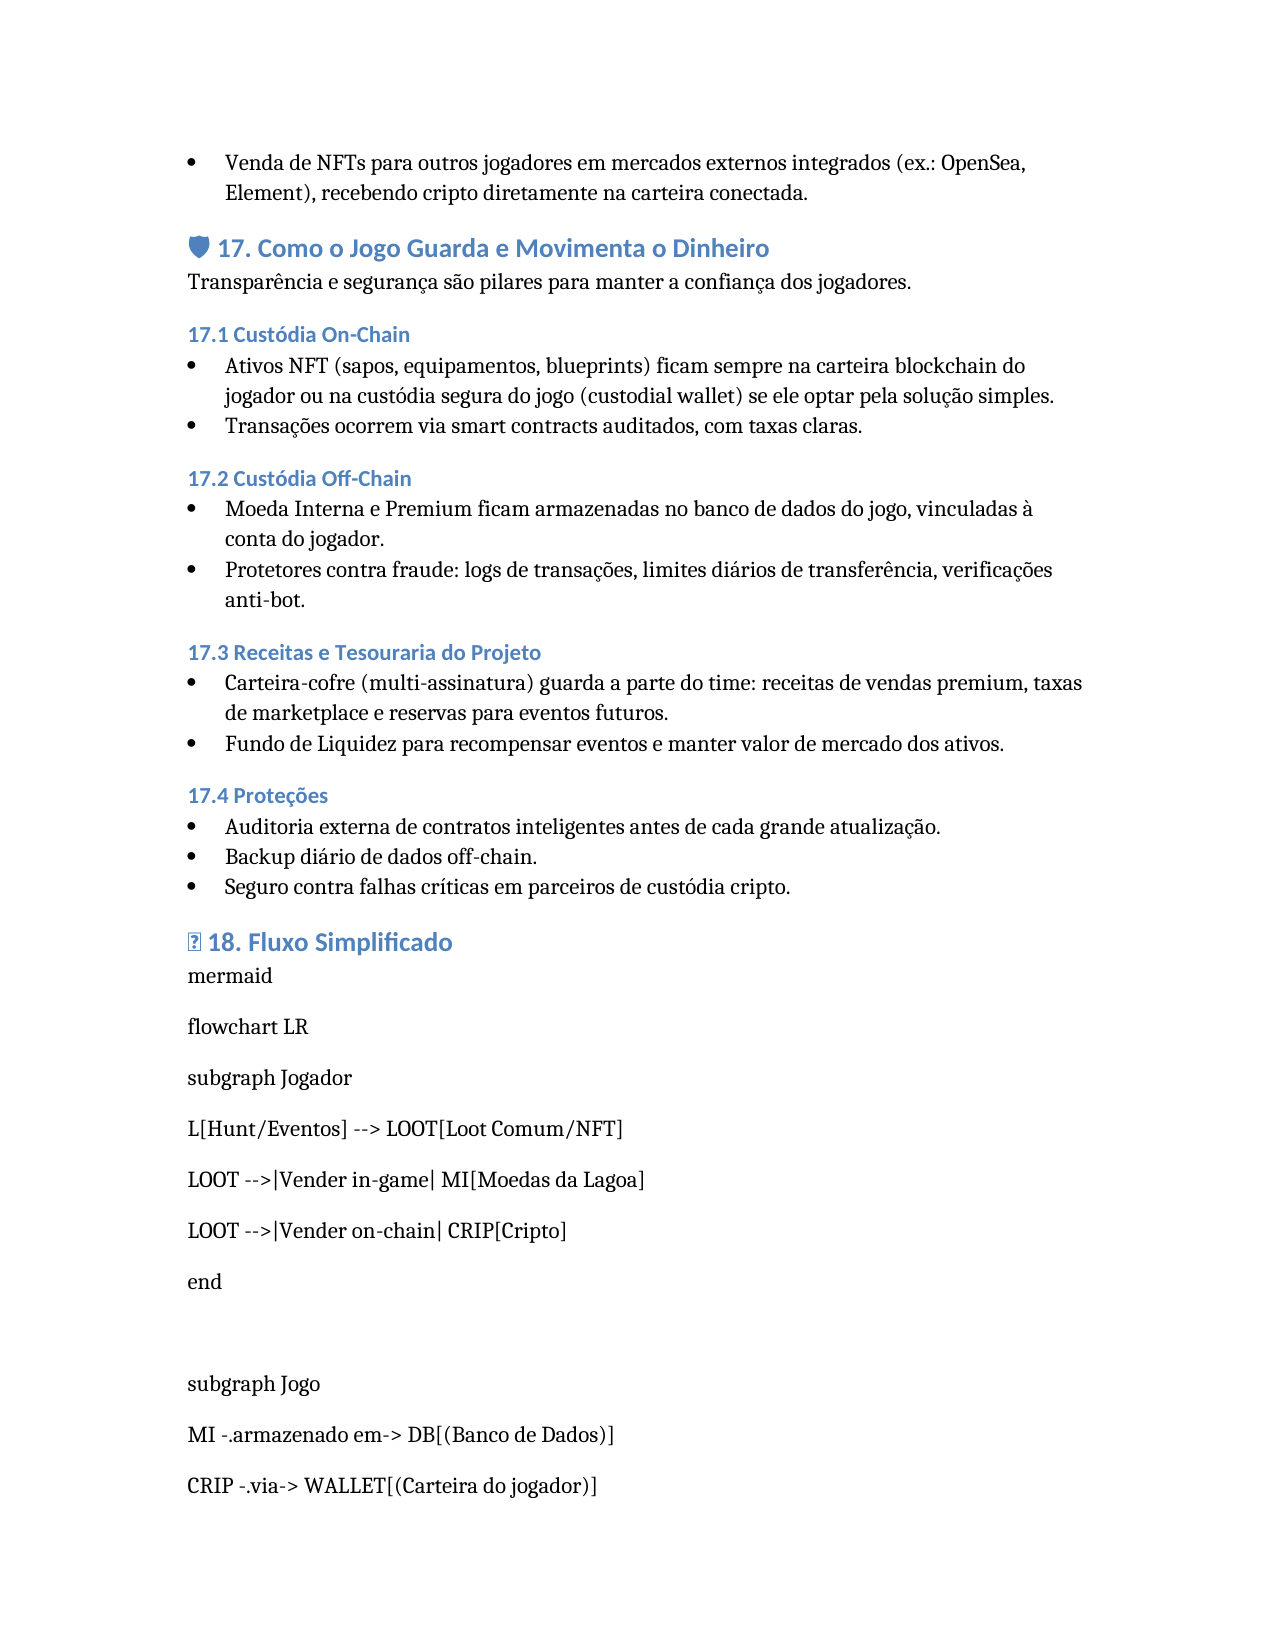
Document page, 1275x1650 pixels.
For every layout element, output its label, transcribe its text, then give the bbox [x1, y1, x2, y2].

list Moeda Interna e Premium ficam armazenadas no banco de dados do jogo, vinculadas à conta do jogador. [187, 496, 1087, 553]
list Protetores contra fraude: logs de transações, limites diários de transferência, verificações anti‑bot. [187, 556, 1087, 613]
text L[Hunt/Eventos] --> LOOT[Loot Comum/NFT] [187, 1116, 1087, 1142]
text subgraph Jogador [187, 1065, 1087, 1091]
subtitle 17.3 Receitas e Tesouraria do Projeto [187, 638, 1087, 666]
list Ativos NFT (sapos, equipamentos, blueprints) ficam sempre na carteira blockchain do jogador ou na custódia segura do jogo (custodial wallet) se ele optar pela solução simples. [187, 352, 1087, 409]
text flowchart LR [187, 1014, 1087, 1040]
list Auditoria externa de contratos inteligentes antes de cada grande atualização. [187, 813, 1087, 840]
list Carteira‑cofre (multi‑assinatura) guarda a parte do time: receitas de vendas premium, taxas de marketplace e reservas para eventos futuros. [187, 670, 1087, 726]
text subgraph Jogo [187, 1371, 1087, 1398]
subtitle 🔄 18. Fluxo Simplificado [187, 925, 1087, 958]
text MI -.armazenado em-> DB[(Banco de Dados)] [187, 1422, 1087, 1449]
subtitle 🛡 17. Como o Jogo Guarda e Movimenta o Dinheiro [187, 231, 1087, 264]
text LOOT -->|Vender in‑game| MI[Moedas da Lagoa] [187, 1167, 1087, 1193]
text mermaid [187, 963, 1087, 989]
text end [187, 1269, 1087, 1296]
text CRIP -.via-> WALLET[(Carteira do jogador)] [187, 1473, 1087, 1500]
list Seguro contra falhas críticas em parceiros de custódia cripto. [187, 874, 1087, 900]
list Transações ocorrem via smart contracts auditados, com taxas claras. [187, 413, 1087, 439]
text Transparência e segurança são pilares para manter a confiança dos jogadores. [187, 269, 1087, 296]
list Venda de NFTs para outros jogadores em mercados externos integrados (ex.: OpenSea, Element), recebendo cripto diretamente na carteira conectada. [187, 150, 1087, 207]
subtitle 17.2 Custódia Off‑Chain [187, 464, 1087, 492]
subtitle 17.1 Custódia On‑Chain [187, 320, 1087, 348]
text LOOT -->|Vender on‑chain| CRIP[Cripto] [187, 1218, 1087, 1244]
list Fundo de Liquidez para recompensar eventos e manter valor de mercado dos ativos. [187, 730, 1087, 757]
list Backup diário de dados off‑chain. [187, 844, 1087, 870]
subtitle 17.4 Proteções [187, 781, 1087, 809]
